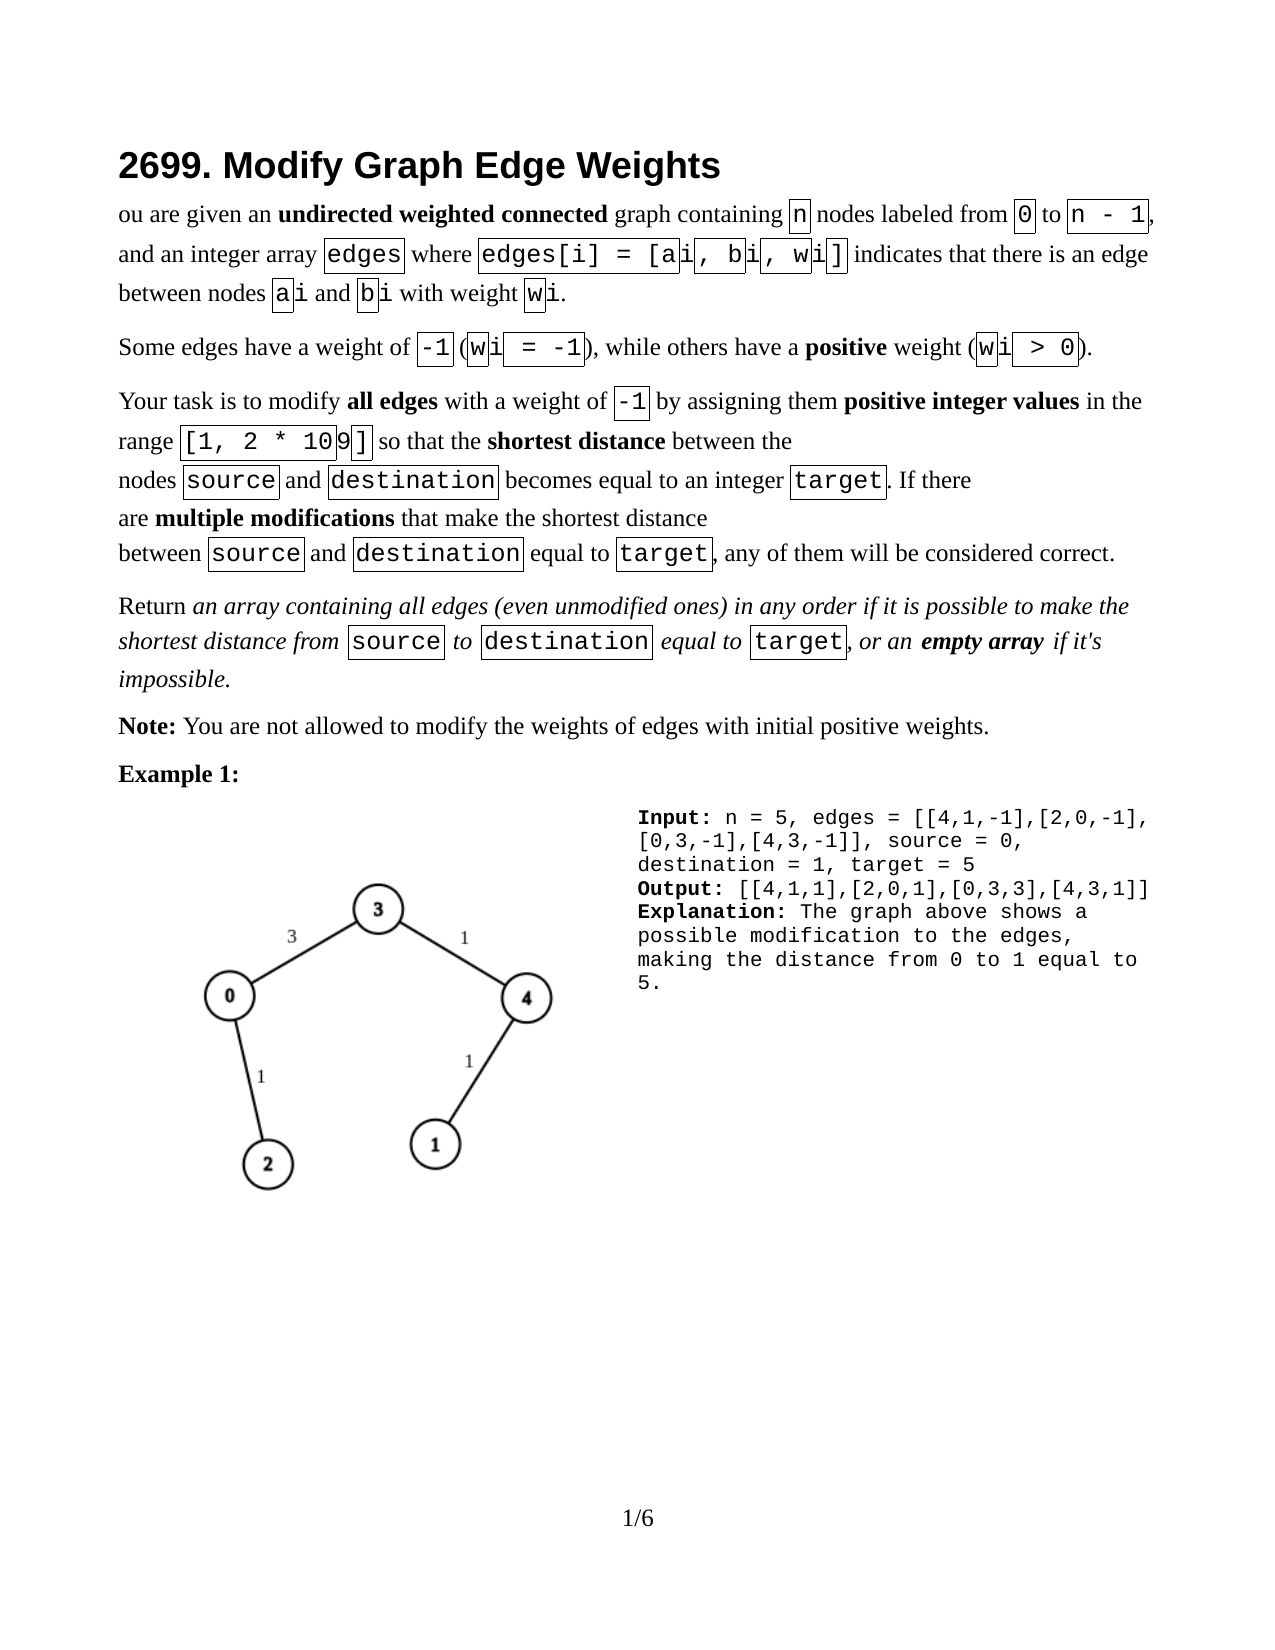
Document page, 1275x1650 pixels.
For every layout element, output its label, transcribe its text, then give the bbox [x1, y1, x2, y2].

text ( [454, 332, 467, 366]
text Some edges have a weight of [118, 332, 417, 366]
subtitle 2699. Modify Graph Edge Weights [118, 143, 1157, 186]
text > 0 [1013, 333, 1078, 366]
text ). [1079, 332, 1157, 366]
table_header [118, 807, 637, 1288]
text w [977, 333, 997, 366]
text ou are given an undirected weighted connected graph containing n nodes labeled from 0 to n - 1, and an integer array edges where edges[i] = [ai, bi, wi] indicates that there is an edge between nodes ai and bi with weight wi. [118, 199, 1157, 312]
text i [489, 332, 503, 366]
text Your task is to modify all edges with a weight of -1 by assigning them positive integer values in the range [1, 2 * 109] so that the shortest distance between the nodes source and destination becomes equal to an integer target. If there are multiple modifications that make the shortest distance between source and destination equal to target, any of them will be considered correct. [118, 386, 1157, 572]
text ), while others have a positive weight ( [585, 332, 976, 366]
text Note: You are not allowed to modify the weights of edges with initial positive weights. [118, 711, 1157, 740]
text Return an array containing all edges (even unmodified ones) in any order if it is possible to make the shortest distance from source to destination equal to target, or an empty array if it's impossible. [118, 591, 1157, 693]
text w [468, 333, 488, 366]
text Example 1: [118, 759, 1157, 788]
text = -1 [504, 333, 584, 366]
picture [154, 831, 583, 1259]
table_header Input: n = 5, edges = [[4,1,-1],[2,0,-1],[0,3,-1],[4,3,-1]], source = 0, destination = 1, target = 5 Output: [[4,1,1],[2,0,1],[0,3,3],[4,3,1]] Explanation: The graph above shows a possible modification to the edges, making the distance from 0 to 1 equal to 5. [638, 807, 1157, 1288]
text -1 [418, 333, 453, 366]
text i [998, 332, 1012, 366]
